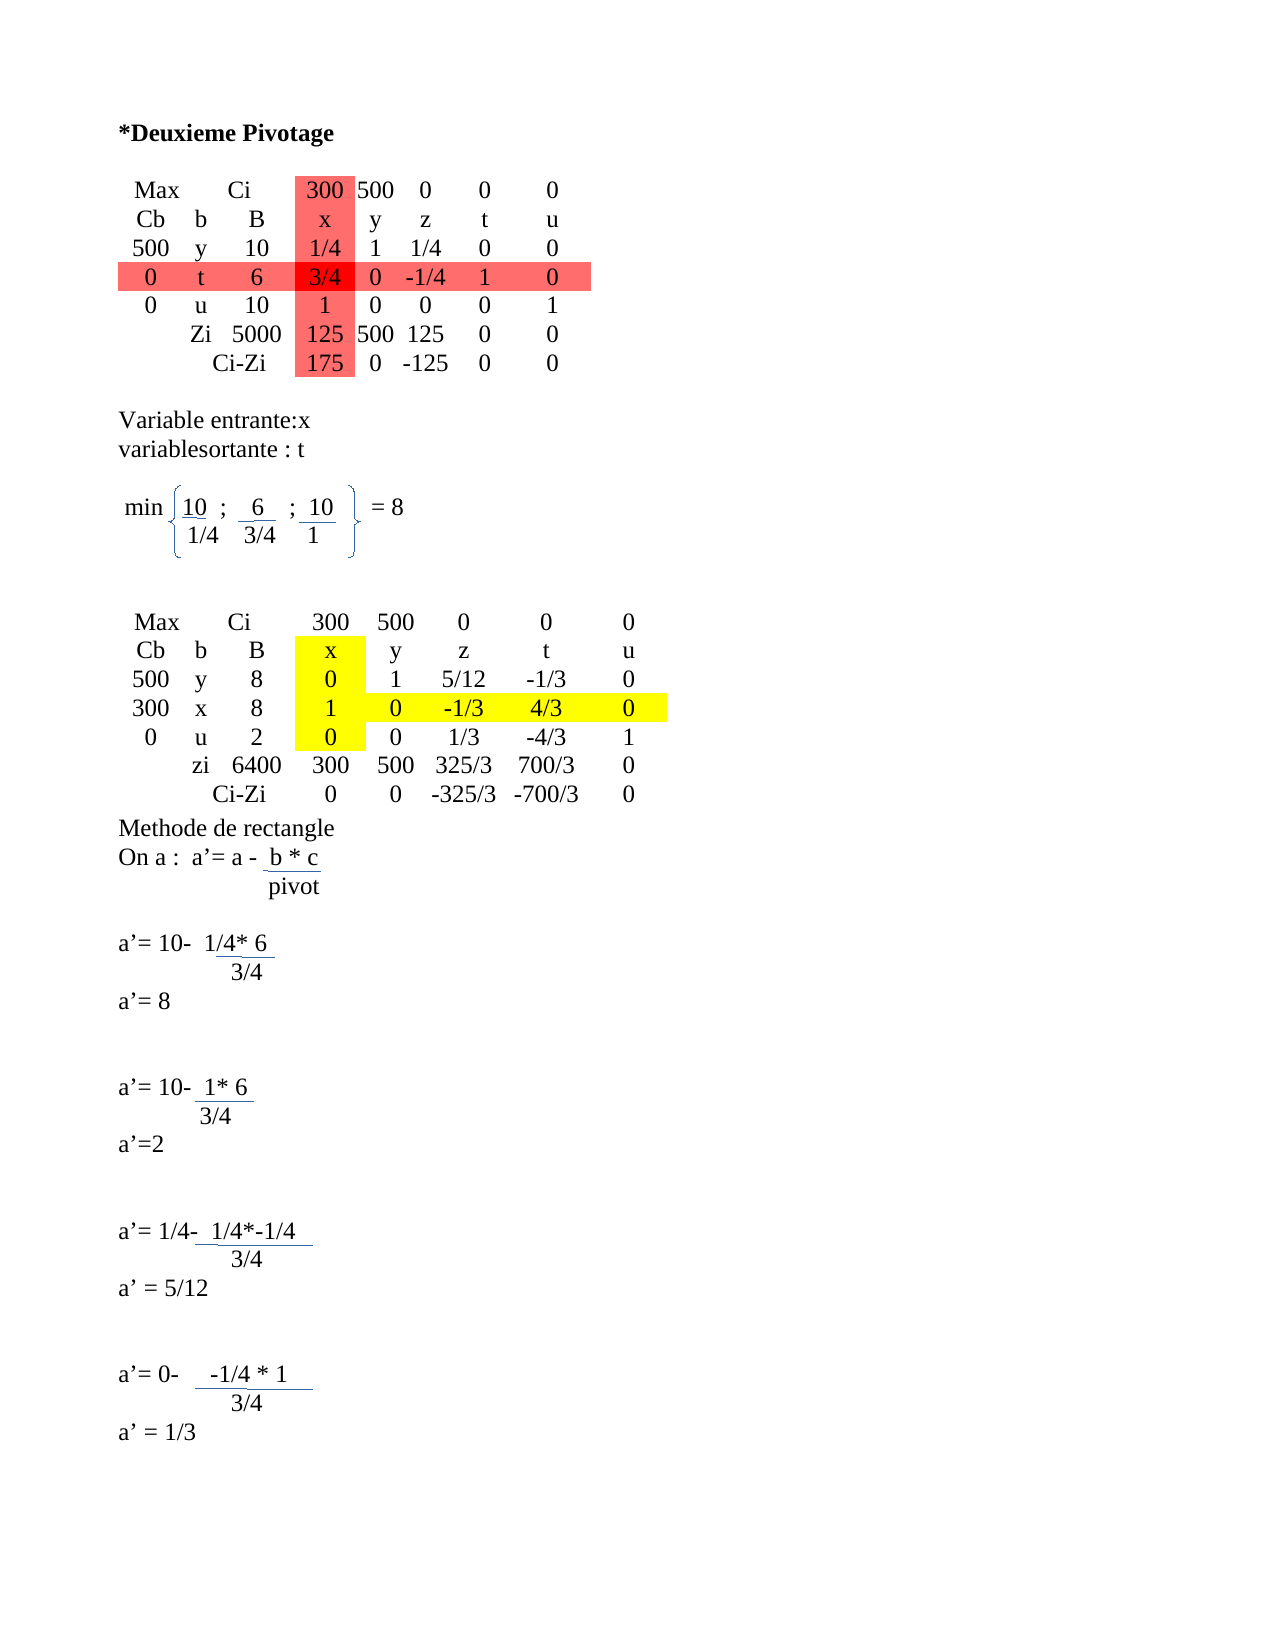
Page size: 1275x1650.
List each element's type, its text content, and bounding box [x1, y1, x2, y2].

text 3/4 [118, 1101, 1157, 1129]
table_cell [118, 348, 183, 377]
table_cell 6 [218, 262, 295, 291]
table_header 0 [396, 176, 455, 204]
text On a : a’= a - b * c [118, 842, 1157, 871]
table_cell x [295, 204, 355, 233]
table_cell 1 [514, 291, 591, 319]
table_cell t [183, 262, 218, 291]
table_cell 0 [514, 348, 591, 377]
table_cell u [183, 722, 218, 751]
table_cell 500 [118, 664, 183, 693]
table_cell 0 [590, 779, 667, 813]
table_header Ci [183, 176, 295, 204]
text 3/4 [118, 957, 1157, 986]
table_cell 0 [366, 779, 425, 813]
table_cell 1 [295, 291, 355, 319]
text a’=2 [118, 1129, 1157, 1158]
table_cell zi [183, 751, 218, 779]
table_cell B [218, 636, 295, 664]
table_cell 0 [366, 693, 425, 722]
table_cell 1/4 [295, 233, 355, 262]
table_cell 0 [295, 779, 366, 813]
table_cell 8 [218, 693, 295, 722]
table_cell Cb [118, 636, 183, 664]
table_cell [118, 779, 183, 813]
table_header 0 [514, 176, 591, 204]
text a’= 10- 1* 6 [118, 1072, 1157, 1101]
table_header 500 [355, 176, 396, 204]
table_cell 0 [118, 291, 183, 319]
table_cell 700/3 [502, 751, 590, 779]
text Methode de rectangle [118, 813, 1157, 842]
table_cell 0 [514, 262, 591, 291]
table_header 0 [425, 607, 502, 636]
text variablesortante : t [118, 434, 1157, 463]
text min 10 ; 6 ; 10 = 8 [118, 492, 1157, 521]
table_cell 125 [396, 319, 455, 348]
table_cell 0 [118, 262, 183, 291]
table_header 0 [455, 176, 514, 204]
text Variable entrante:x [118, 406, 1157, 434]
table_cell -700/3 [502, 779, 590, 813]
table_cell 500 [355, 319, 396, 348]
table_cell [118, 751, 183, 779]
text a’= 0- -1/4 * 1 [118, 1359, 1157, 1388]
text a’= 10- 1/4* 6 [118, 928, 1157, 957]
table_cell 0 [590, 664, 667, 693]
text *Deuxieme Pivotage [118, 118, 1157, 147]
table_cell -1/3 [502, 664, 590, 693]
table_cell 0 [355, 348, 396, 377]
table_cell 125 [295, 319, 355, 348]
table_cell 0 [355, 262, 396, 291]
table_cell 0 [455, 348, 514, 377]
table_cell u [183, 291, 218, 319]
table_cell -325/3 [425, 779, 502, 813]
table_cell 0 [396, 291, 455, 319]
text 1/4 3/4 1 [118, 521, 1157, 549]
table_cell 0 [590, 693, 667, 722]
table_cell b [183, 636, 218, 664]
table_cell 1/3 [425, 722, 502, 751]
table_cell 1 [455, 262, 514, 291]
table_cell 10 [218, 233, 295, 262]
table_header Ci [183, 607, 295, 636]
table_cell B [218, 204, 295, 233]
table_cell 3/4 [295, 262, 355, 291]
table_cell 4/3 [502, 693, 590, 722]
table_cell 1 [590, 722, 667, 751]
table_cell y [366, 636, 425, 664]
table_cell 0 [455, 291, 514, 319]
table_cell 1 [355, 233, 396, 262]
table_cell 0 [514, 319, 591, 348]
table_cell 175 [295, 348, 355, 377]
table_cell 1/4 [396, 233, 455, 262]
table_cell x [295, 636, 366, 664]
table_cell 500 [366, 751, 425, 779]
table_cell 0 [295, 664, 366, 693]
table_cell 1 [366, 664, 425, 693]
table_cell t [502, 636, 590, 664]
text a’= 1/4- 1/4*-1/4 [118, 1216, 1157, 1244]
table_cell y [183, 233, 218, 262]
text a’ = 1/3 [118, 1417, 1157, 1446]
table_cell 8 [218, 664, 295, 693]
table_header Max [118, 607, 183, 636]
text a’ = 5/12 [118, 1273, 1157, 1302]
table_cell 6400 [218, 751, 295, 779]
table_cell b [183, 204, 218, 233]
table_cell 0 [118, 722, 183, 751]
table_cell 2 [218, 722, 295, 751]
table_cell z [396, 204, 455, 233]
table_cell u [590, 636, 667, 664]
table_cell 0 [455, 233, 514, 262]
table_cell y [183, 664, 218, 693]
table_header Max [118, 176, 183, 204]
table_cell 300 [295, 751, 366, 779]
table_cell x [183, 693, 218, 722]
text 3/4 [118, 1244, 1157, 1273]
table_cell -1/4 [396, 262, 455, 291]
table_header 500 [366, 607, 425, 636]
table_header 300 [295, 607, 366, 636]
table_cell 0 [514, 233, 591, 262]
table_cell z [425, 636, 502, 664]
table_cell 0 [366, 722, 425, 751]
table_cell 0 [590, 751, 667, 779]
table_cell y [355, 204, 396, 233]
table_cell 10 [218, 291, 295, 319]
table_cell -1/3 [425, 693, 502, 722]
table_header 0 [590, 607, 667, 636]
text a’= 8 [118, 986, 1157, 1014]
table_cell 500 [118, 233, 183, 262]
table_cell 0 [355, 291, 396, 319]
table_cell 0 [295, 722, 366, 751]
table_header 300 [295, 176, 355, 204]
table_cell -125 [396, 348, 455, 377]
table_cell 300 [118, 693, 183, 722]
table_cell Ci-Zi [183, 348, 295, 377]
table_cell 5000 [218, 319, 295, 348]
table_cell 325/3 [425, 751, 502, 779]
table_cell [118, 319, 183, 348]
table_header 0 [502, 607, 590, 636]
text 3/4 [118, 1388, 1157, 1417]
table_cell 5/12 [425, 664, 502, 693]
table_cell Zi [183, 319, 218, 348]
text pivot [118, 871, 1157, 899]
table_cell t [455, 204, 514, 233]
table_cell u [514, 204, 591, 233]
table_cell 1 [295, 693, 366, 722]
table_cell 0 [455, 319, 514, 348]
table_cell -4/3 [502, 722, 590, 751]
table_cell Ci-Zi [183, 779, 295, 813]
table_cell Cb [118, 204, 183, 233]
